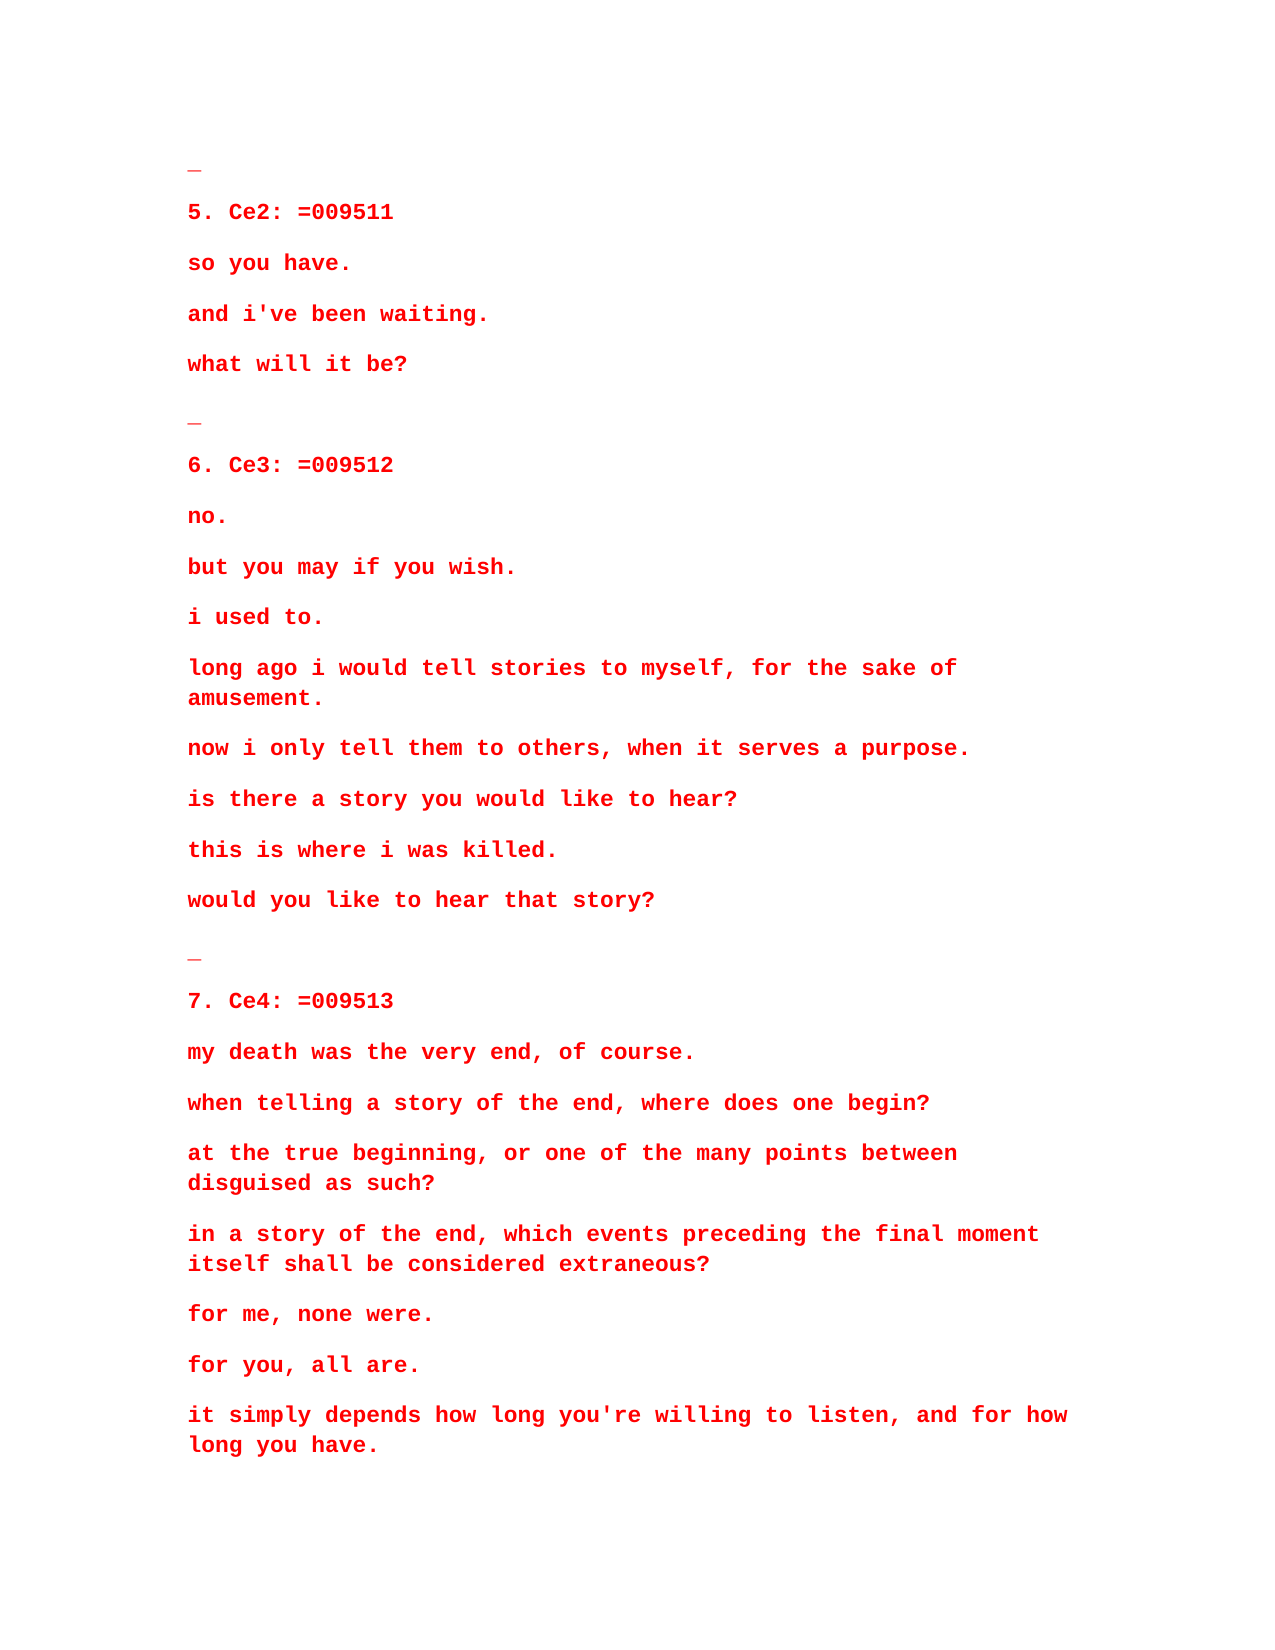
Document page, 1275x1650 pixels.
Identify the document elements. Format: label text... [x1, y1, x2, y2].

text and i've been waiting. [187, 302, 1087, 328]
text now i only tell them to others, when it serves a purpose. [187, 737, 1087, 763]
text this is where i was killed. [187, 838, 1087, 864]
text at the true beginning, or one of the many points between disguised as such? [187, 1142, 1087, 1197]
text 7. Ce4: =009513 [187, 990, 1087, 1016]
text would you like to hear that story? [187, 888, 1087, 914]
text 5. Ce2: =009511 [187, 201, 1087, 227]
text 6. Ce3: =009512 [187, 454, 1087, 480]
text _ [187, 150, 1087, 176]
text i used to. [187, 606, 1087, 632]
text so you have. [187, 251, 1087, 277]
text what will it be? [187, 352, 1087, 378]
text when telling a story of the end, where does one begin? [187, 1091, 1087, 1117]
text my death was the very end, of course. [187, 1040, 1087, 1066]
text long ago i would tell stories to myself, for the sake of amusement. [187, 656, 1087, 712]
text _ [187, 403, 1087, 429]
text for you, all are. [187, 1353, 1087, 1379]
text but you may if you wish. [187, 555, 1087, 581]
text for me, none were. [187, 1302, 1087, 1328]
text in a story of the end, which events preceding the final moment itself shall be considered extraneous? [187, 1222, 1087, 1278]
text it simply depends how long you're willing to listen, and for how long you have. [187, 1404, 1087, 1459]
text is there a story you would like to hear? [187, 787, 1087, 813]
text _ [187, 939, 1087, 965]
text no. [187, 504, 1087, 530]
